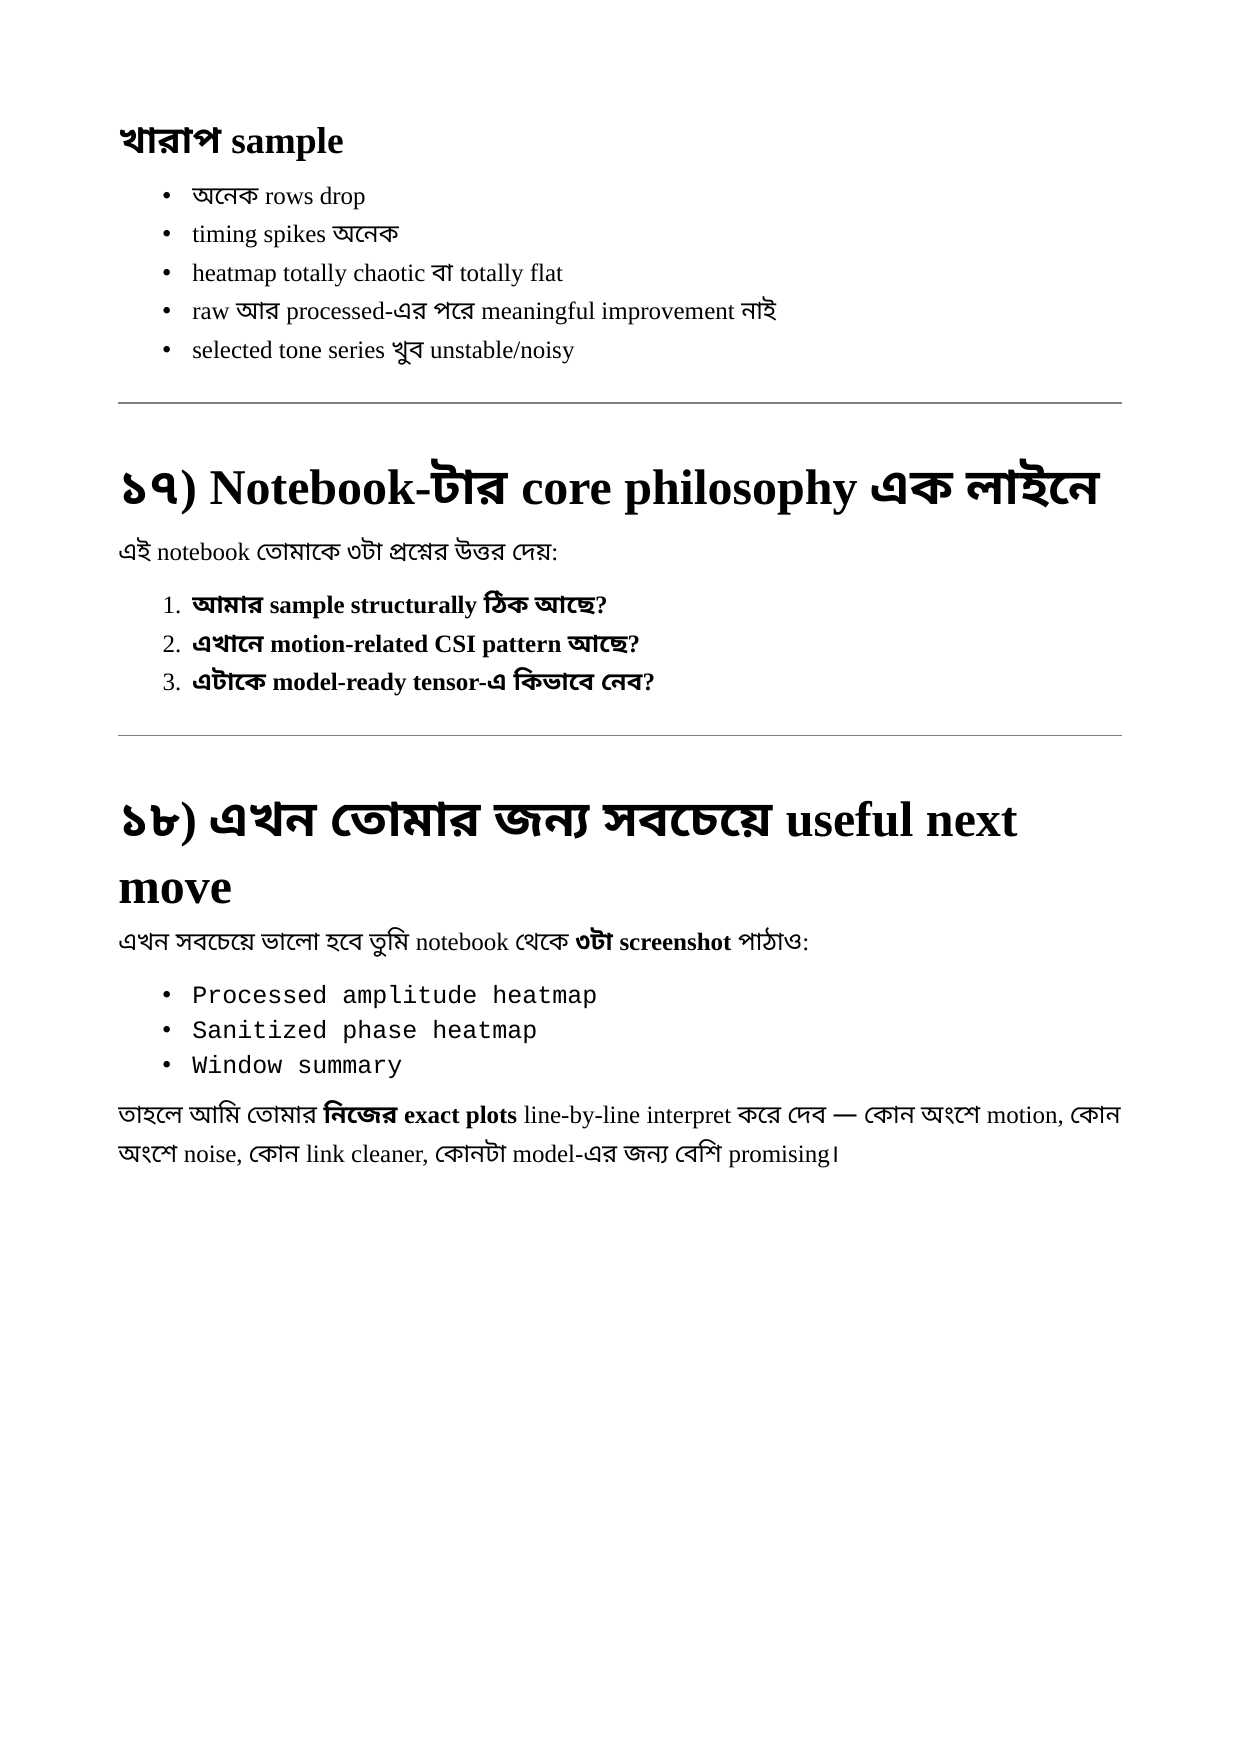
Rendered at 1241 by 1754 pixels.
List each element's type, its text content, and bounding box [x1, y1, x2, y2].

list এটাকে model-ready tensor-এ কিভাবে নেব? [162, 667, 1122, 701]
list অনেক rows drop [162, 181, 1122, 214]
list Sanitized phase heatmap [162, 1015, 1122, 1046]
list আমার sample structurally ঠিক আছে? [162, 590, 1122, 624]
list heatmap totally chaotic বা totally flat [162, 258, 1122, 291]
subtitle ১৮) এখন তোমার জন্য সবচেয়ে useful next move [118, 789, 1122, 914]
list এখানে motion-related CSI pattern আছে? [162, 629, 1122, 662]
list Window summary [162, 1051, 1122, 1081]
text এই notebook তোমাকে ৩টা প্রশ্নের উত্তর দেয়: [118, 537, 1122, 571]
list Processed amplitude heatmap [162, 980, 1122, 1011]
text তাহলে আমি তোমার নিজের exact plots line-by-line interpret করে দেব — কোন অংশে motion, কোন অংশে noise, কোন link cleaner, কোনটা model-এর জন্য বেশি promising। [118, 1101, 1122, 1172]
text এখন সবচেয়ে ভালো হবে তুমি notebook থেকে ৩টা screenshot পাঠাও: [118, 927, 1122, 960]
subtitle ১৭) Notebook-টার core philosophy এক লাইনে [118, 457, 1122, 524]
list raw আর processed-এর পরে meaningful improvement নাই [162, 296, 1122, 330]
list timing spikes অনেক [162, 219, 1122, 253]
subtitle খারাপ sample [118, 118, 1122, 168]
list selected tone series খুব unstable/noisy [162, 335, 1122, 368]
